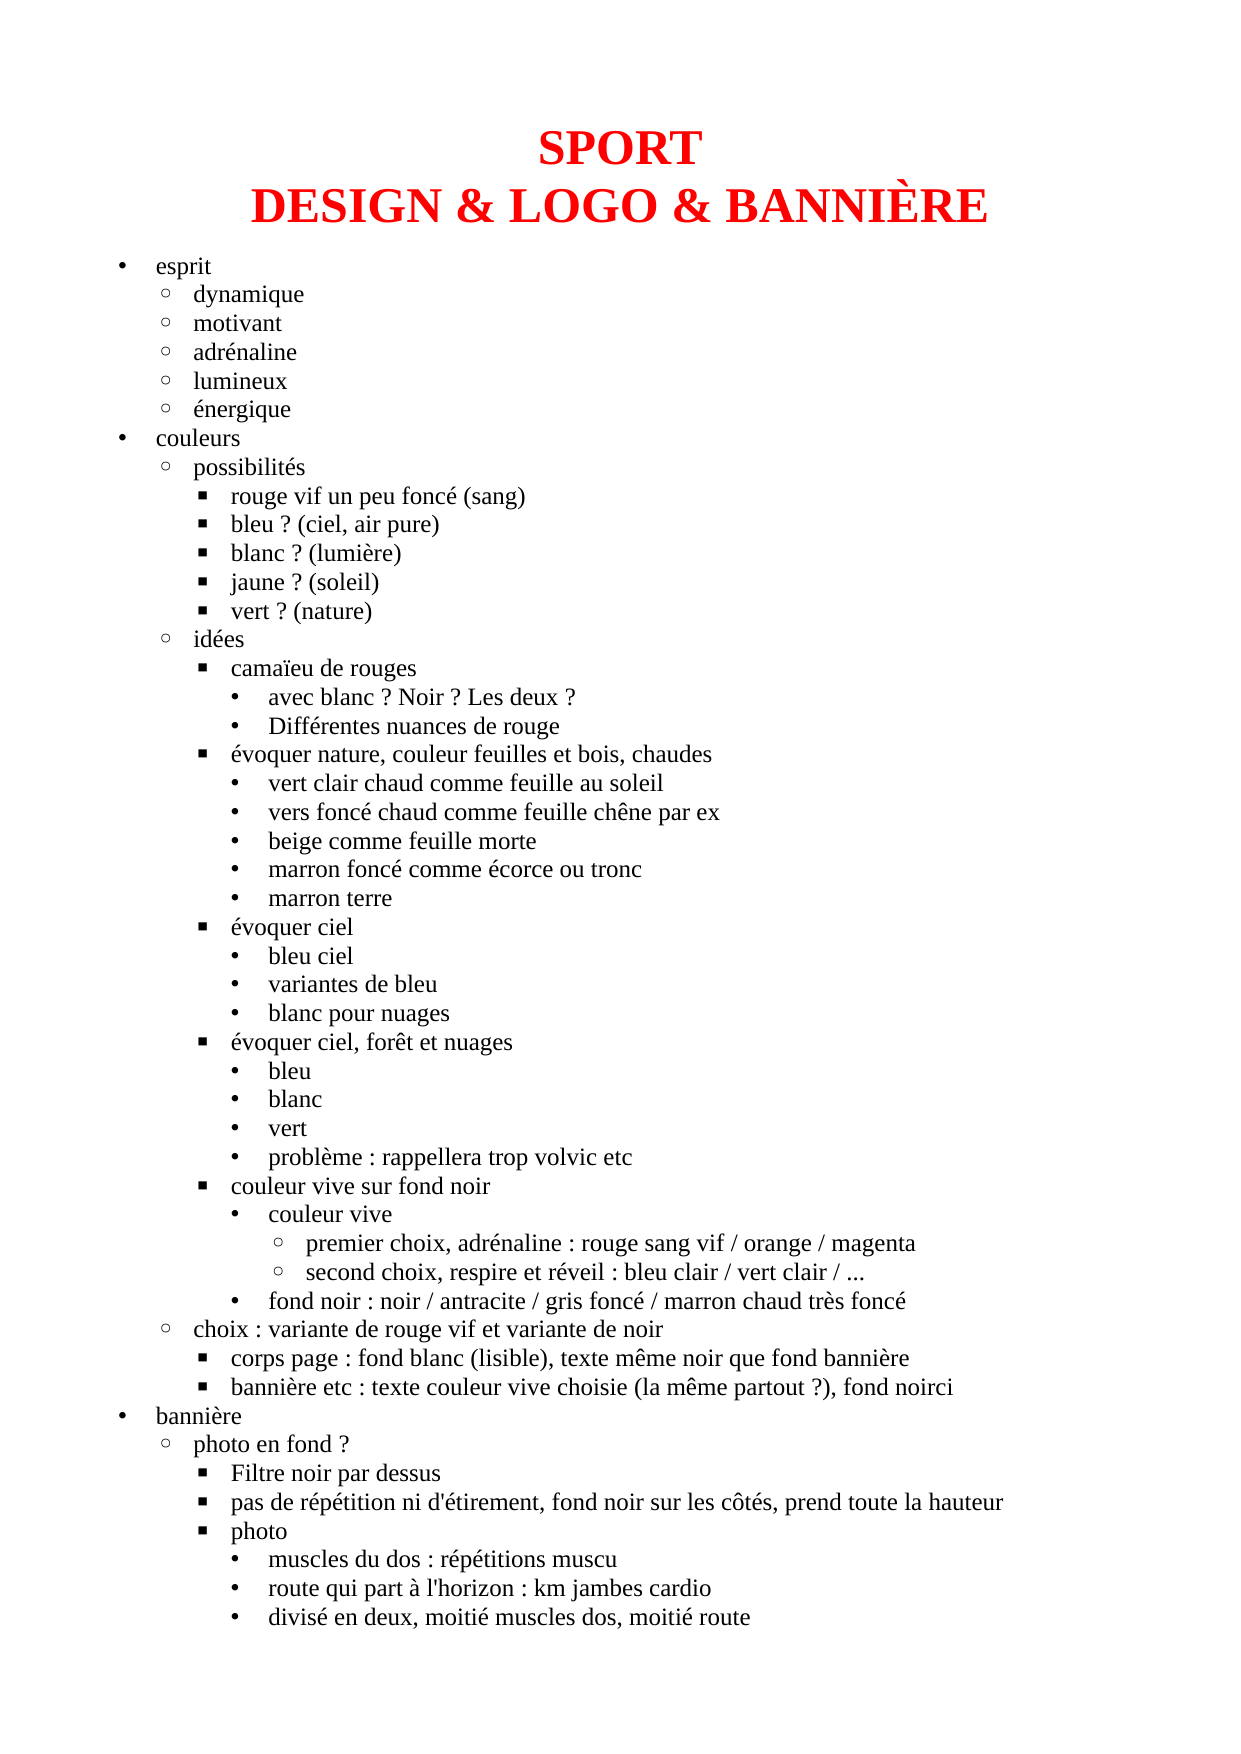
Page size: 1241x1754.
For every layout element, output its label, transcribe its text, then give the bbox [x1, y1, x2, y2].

list bannière [118, 1401, 1122, 1429]
list variantes de bleu [231, 969, 1122, 998]
list blanc ? (lumière) [193, 538, 1122, 567]
list avec blanc ? Noir ? Les deux ? [231, 682, 1122, 711]
list évoquer ciel, forêt et nuages [193, 1027, 1122, 1056]
list couleurs [118, 423, 1122, 452]
list pas de répétition ni d'étirement, fond noir sur les côtés, prend toute la hauteur [193, 1487, 1122, 1516]
list possibilités [156, 452, 1122, 481]
list lumineux [156, 366, 1122, 394]
list blanc [231, 1084, 1122, 1113]
list muscles du dos : répétitions muscu [231, 1544, 1122, 1573]
list Différentes nuances de rouge [231, 711, 1122, 739]
list marron foncé comme écorce ou tronc [231, 854, 1122, 883]
list fond noir : noir / antracite / gris foncé / marron chaud très foncé [231, 1286, 1122, 1314]
list vert ? (nature) [193, 596, 1122, 624]
list énergique [156, 394, 1122, 423]
list divisé en deux, moitié muscles dos, moitié route [231, 1602, 1122, 1631]
list bannière etc : texte couleur vive choisie (la même partout ?), fond noirci [193, 1372, 1122, 1401]
list couleur vive [231, 1199, 1122, 1228]
list beige comme feuille morte [231, 826, 1122, 854]
list photo en fond ? [156, 1429, 1122, 1458]
list bleu ciel [231, 941, 1122, 969]
list vert clair chaud comme feuille au soleil [231, 768, 1122, 797]
list couleur vive sur fond noir [193, 1171, 1122, 1199]
list route qui part à l'horizon : km jambes cardio [231, 1573, 1122, 1602]
list blanc pour nuages [231, 998, 1122, 1027]
list idées [156, 624, 1122, 653]
list motivant [156, 308, 1122, 337]
list Filtre noir par dessus [193, 1458, 1122, 1487]
list évoquer ciel [193, 912, 1122, 941]
list jaune ? (soleil) [193, 567, 1122, 596]
list marron terre [231, 883, 1122, 912]
list bleu [231, 1056, 1122, 1084]
list dynamique [156, 279, 1122, 308]
list bleu ? (ciel, air pure) [193, 509, 1122, 538]
list esprit [118, 251, 1122, 279]
list photo [193, 1516, 1122, 1544]
list corps page : fond blanc (lisible), texte même noir que fond bannière [193, 1343, 1122, 1372]
list problème : rappellera trop volvic etc [231, 1142, 1122, 1171]
list rouge vif un peu foncé (sang) [193, 481, 1122, 509]
list premier choix, adrénaline : rouge sang vif / orange / magenta [268, 1228, 1122, 1257]
list camaïeu de rouges [193, 653, 1122, 682]
list vert [231, 1113, 1122, 1142]
subtitle Sport design & logo & bannière [118, 118, 1122, 233]
list choix : variante de rouge vif et variante de noir [156, 1314, 1122, 1343]
list évoquer nature, couleur feuilles et bois, chaudes [193, 739, 1122, 768]
list second choix, respire et réveil : bleu clair / vert clair / ... [268, 1257, 1122, 1286]
list vers foncé chaud comme feuille chêne par ex [231, 797, 1122, 826]
list adrénaline [156, 337, 1122, 366]
